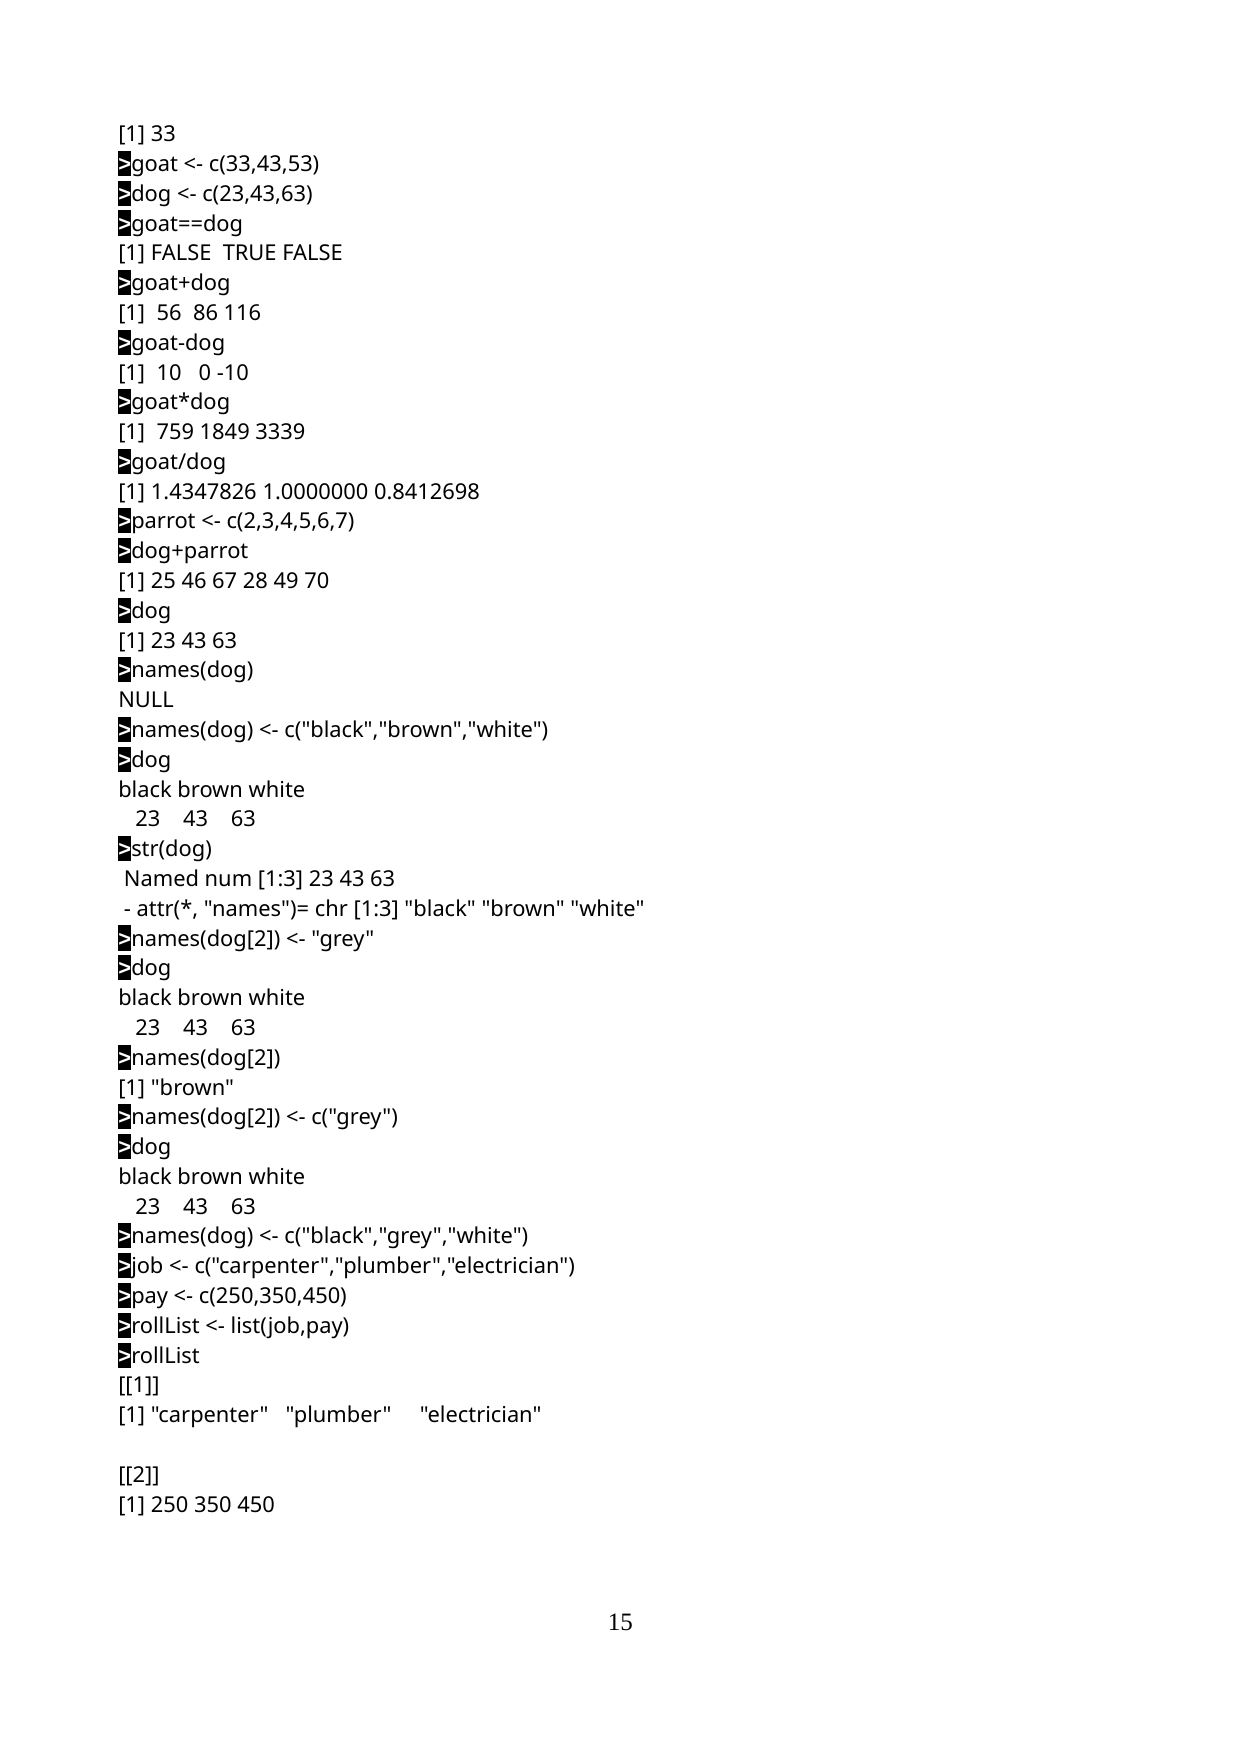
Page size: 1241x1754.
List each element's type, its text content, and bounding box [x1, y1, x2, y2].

text black brown white [118, 982, 1122, 1012]
text 23 43 63 [118, 1191, 1122, 1220]
text [1] FALSE TRUE FALSE [118, 237, 1122, 267]
text [[1]] [118, 1369, 1122, 1399]
text black brown white [118, 773, 1122, 803]
text [1] 33 [118, 118, 1122, 148]
text >names(dog) <- c("black","grey","white") [118, 1220, 1122, 1250]
text [1] 250 350 450 [118, 1488, 1122, 1518]
text >goat*dog [118, 386, 1122, 416]
text >names(dog) <- c("black","brown","white") [118, 714, 1122, 744]
text >goat+dog [118, 267, 1122, 297]
text [1] "brown" [118, 1071, 1122, 1101]
text NULL [118, 684, 1122, 714]
text >goat <- c(33,43,53) [118, 148, 1122, 178]
text [1] 23 43 63 [118, 624, 1122, 654]
text >pay <- c(250,350,450) [118, 1280, 1122, 1310]
text [1] 25 46 67 28 49 70 [118, 565, 1122, 595]
text >dog <- c(23,43,63) [118, 178, 1122, 207]
text Named num [1:3] 23 43 63 [118, 863, 1122, 893]
text >str(dog) [118, 833, 1122, 863]
text [1] 1.4347826 1.0000000 0.8412698 [118, 476, 1122, 505]
text >names(dog[2]) <- "grey" [118, 922, 1122, 952]
text >goat==dog [118, 207, 1122, 237]
text >parrot <- c(2,3,4,5,6,7) [118, 505, 1122, 535]
text >names(dog) [118, 654, 1122, 684]
text [1] 759 1849 3339 [118, 416, 1122, 446]
text >dog [118, 744, 1122, 773]
text >rollList <- list(job,pay) [118, 1310, 1122, 1339]
text >dog [118, 595, 1122, 624]
text >names(dog[2]) [118, 1042, 1122, 1071]
text >job <- c("carpenter","plumber","electrician") [118, 1250, 1122, 1280]
text [1] "carpenter" "plumber" "electrician" [118, 1399, 1122, 1429]
text black brown white [118, 1161, 1122, 1191]
text >dog [118, 1131, 1122, 1161]
text 23 43 63 [118, 803, 1122, 833]
text >names(dog[2]) <- c("grey") [118, 1101, 1122, 1131]
text >rollList [118, 1339, 1122, 1369]
text [1] 56 86 116 [118, 297, 1122, 327]
text 23 43 63 [118, 1012, 1122, 1042]
text >goat/dog [118, 446, 1122, 476]
text - attr(*, "names")= chr [1:3] "black" "brown" "white" [118, 893, 1122, 922]
text [[2]] [118, 1459, 1122, 1488]
text >dog+parrot [118, 535, 1122, 565]
text >dog [118, 952, 1122, 982]
text [1] 10 0 -10 [118, 356, 1122, 386]
text >goat-dog [118, 327, 1122, 356]
